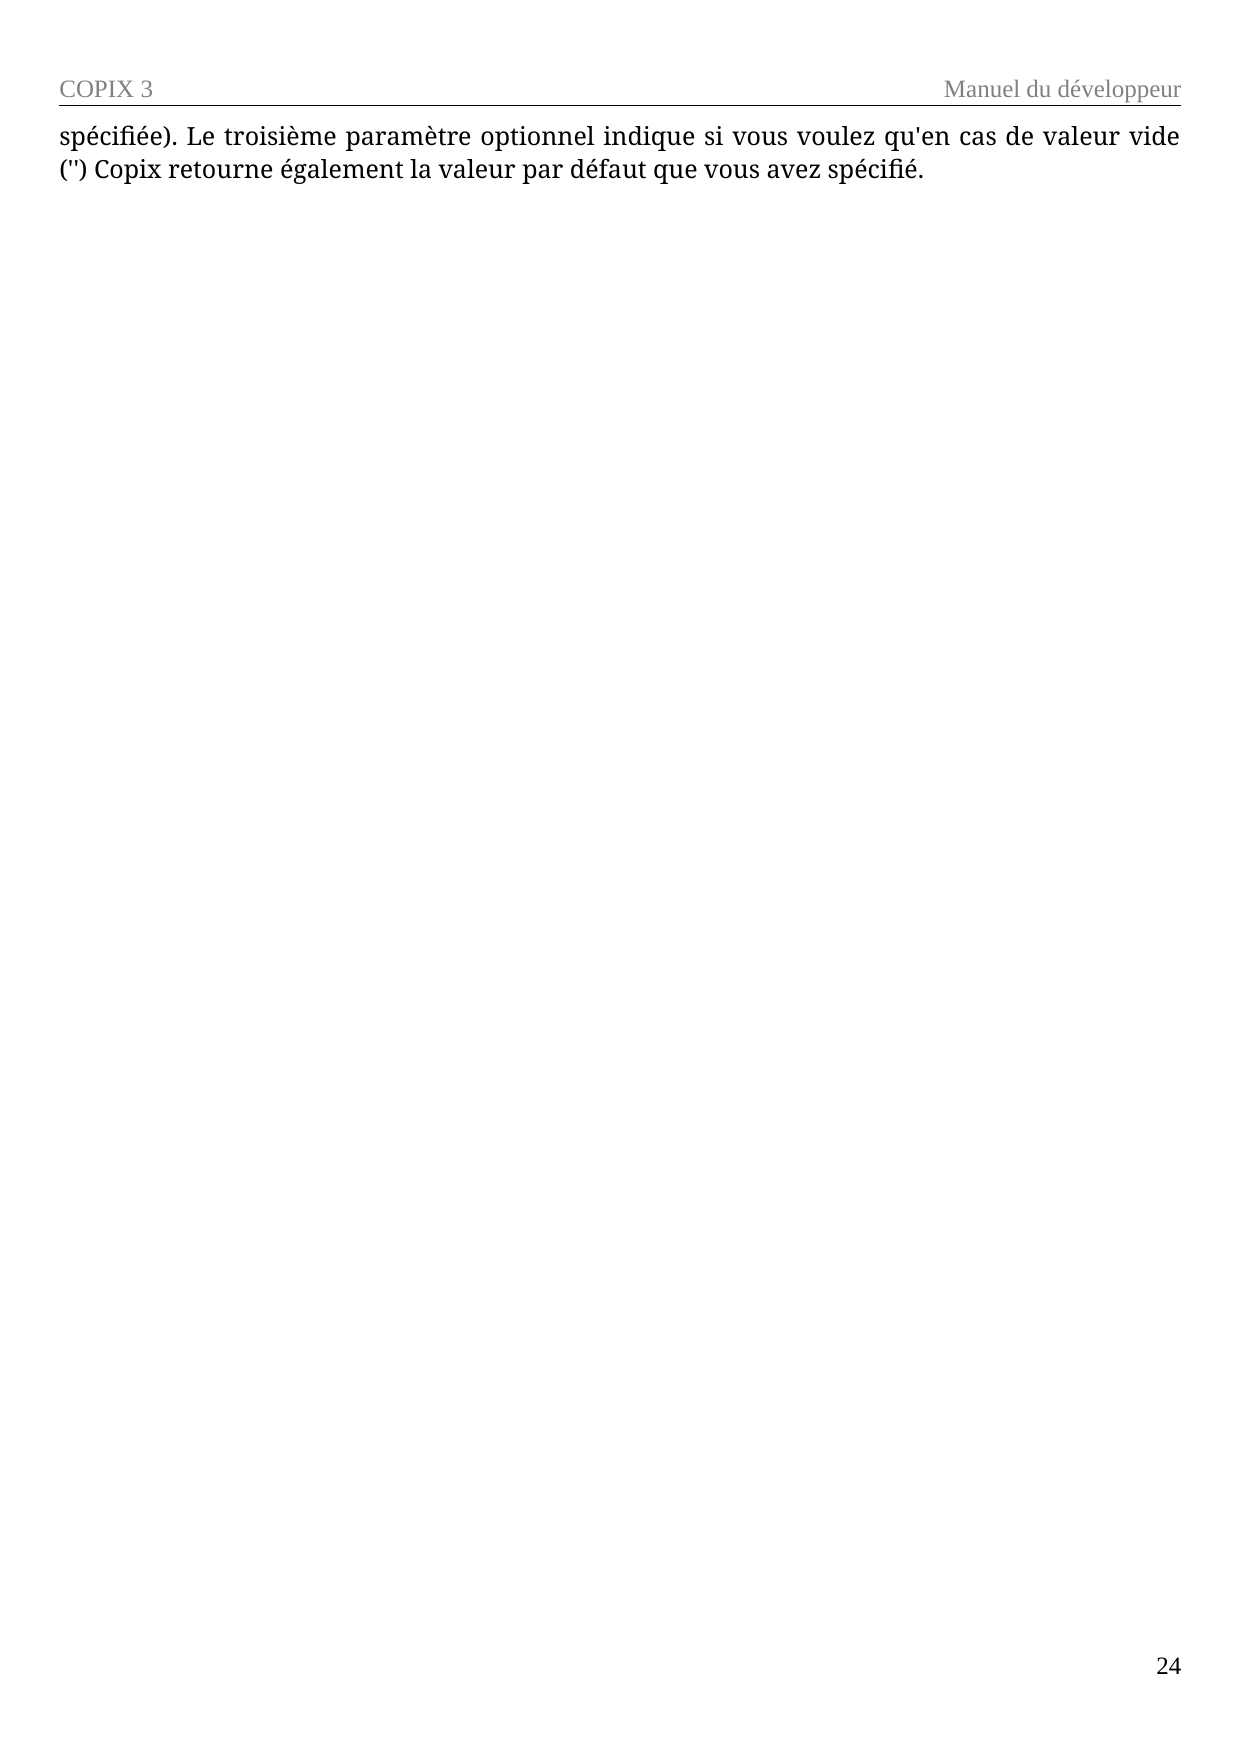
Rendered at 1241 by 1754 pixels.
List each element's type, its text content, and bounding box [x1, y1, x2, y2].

text spécifiée). Le troisième paramètre optionnel indique si vous voulez qu'en cas de valeur vide ('') Copix retourne également la valeur par défaut que vous avez spécifié. [59, 118, 1181, 186]
